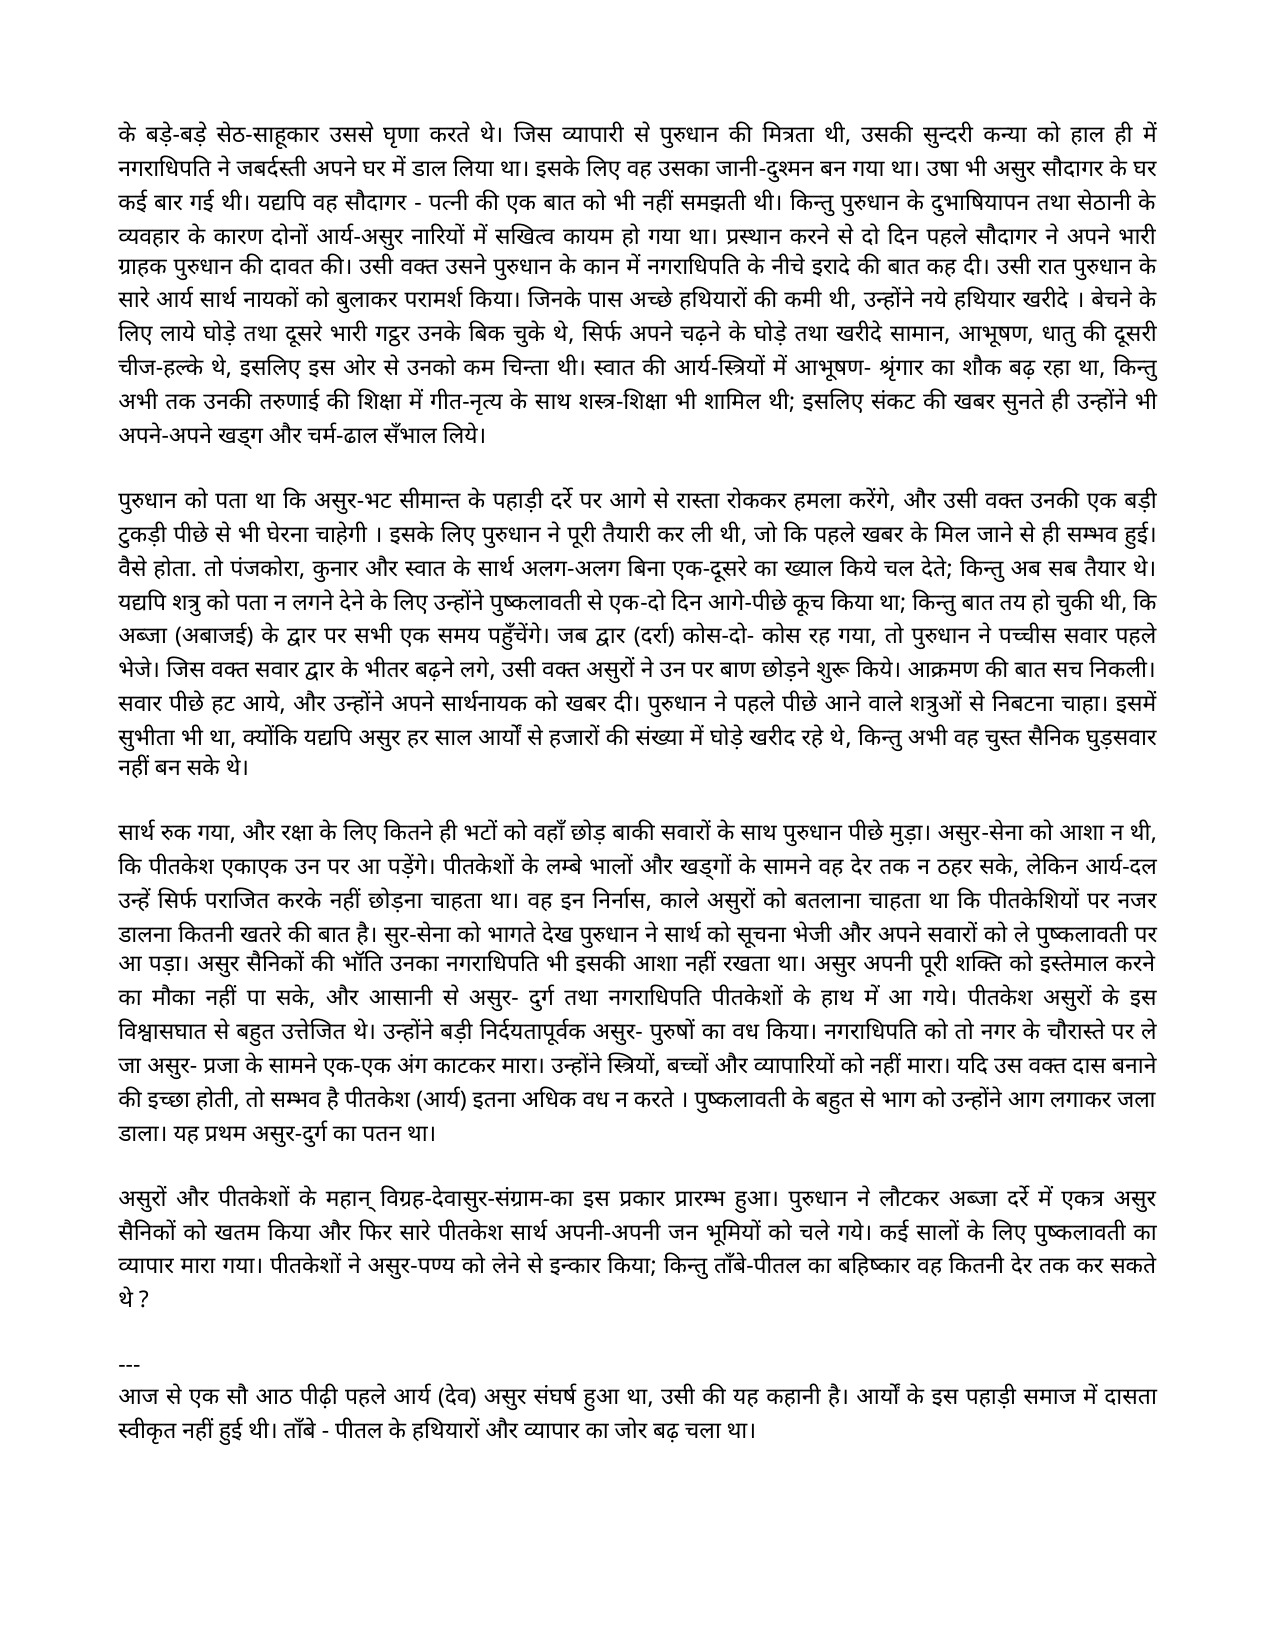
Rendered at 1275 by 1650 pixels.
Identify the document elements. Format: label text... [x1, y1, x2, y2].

text --- [118, 1348, 1157, 1380]
text असुरों और पीतकेशों के महान् विग्रह-देवासुर-संग्राम-का इस प्रकार प्रारम्भ हुआ। पुरुधान ने लौटकर अब्जा दर्रे में एकत्र असुर सैनिकों को खतम किया और फिर सारे पीतकेश सार्थ अपनी-अपनी जन भूमियों को चले गये। कई सालों के लिए पुष्कलावती का व्यापार मारा गया। पीतकेशों ने असुर-पण्य को लेने से इन्कार किया; किन्तु ताँबे-पीतल का बहिष्कार वह कितनी देर तक कर सकते थे ? [118, 1182, 1157, 1317]
text के बड़े-बड़े सेठ-साहूकार उससे घृणा करते थे। जिस व्यापारी से पुरुधान की मित्रता थी, उसकी सुन्दरी कन्या को हाल ही में नगराधिपति ने जबर्दस्ती अपने घर में डाल लिया था। इसके लिए वह उसका जानी-दुश्मन बन गया था। उषा भी असुर सौदागर के घर कई बार गई थी। यद्यपि वह सौदागर - पत्नी की एक बात को भी नहीं समझती थी। किन्तु पुरुधान के दुभाषियापन तथा सेठानी के व्यवहार के कारण दोनों आर्य-असुर नारियों में सखित्व कायम हो गया था। प्रस्थान करने से दो दिन पहले सौदागर ने अपने भारी ग्राहक पुरुधान की दावत की। उसी वक्त उसने पुरुधान के कान में नगराधिपति के नीचे इरादे की बात कह दी। उसी रात पुरुधान के सारे आर्य सार्थ नायकों को बुलाकर परामर्श किया। जिनके पास अच्छे हथियारों की कमी थी, उन्होंने नये हथियार खरीदे । बेचने के लिए लाये घोड़े तथा दूसरे भारी गट्ठर उनके बिक चुके थे, सिर्फ अपने चढ़ने के घोड़े तथा खरीदे सामान, आभूषण, धातु की दूसरी चीज-हल्के थे, इसलिए इस ओर से उनको कम चिन्ता थी। स्वात की आर्य-स्त्रियों में आभूषण- श्रृंगार का शौक बढ़ रहा था, किन्तु अभी तक उनकी तरुणाई की शिक्षा में गीत-नृत्य के साथ शस्त्र-शिक्षा भी शामिल थी; इसलिए संकट की खबर सुनते ही उन्होंने भी अपने-अपने खड्ग और चर्म-ढाल सँभाल लिये। [118, 118, 1157, 453]
text आज से एक सौ आठ पीढ़ी पहले आर्य (देव) असुर संघर्ष हुआ था, उसी की यह कहानी है। आर्यों के इस पहाड़ी समाज में दासता स्वीकृत नहीं हुई थी। ताँबे - पीतल के हथियारों और व्यापार का जोर बढ़ चला था। [118, 1380, 1157, 1447]
text पुरुधान को पता था कि असुर-भट सीमान्त के पहाड़ी दर्रे पर आगे से रास्ता रोककर हमला करेंगे, और उसी वक्त उनकी एक बड़ी टुकड़ी पीछे से भी घेरना चाहेगी । इसके लिए पुरुधान ने पूरी तैयारी कर ली थी, जो कि पहले खबर के मिल जाने से ही सम्भव हुई। वैसे होता. तो पंजकोरा, कुनार और स्वात के सार्थ अलग-अलग बिना एक-दूसरे का ख्याल किये चल देते; किन्तु अब सब तैयार थे। यद्यपि शत्रु को पता न लगने देने के लिए उन्होंने पुष्कलावती से एक-दो दिन आगे-पीछे कूच किया था; किन्तु बात तय हो चुकी थी, कि अब्जा (अबाजई) के द्वार पर सभी एक समय पहुँचेंगे। जब द्वार (दर्रा) कोस-दो- कोस रह गया, तो पुरुधान ने पच्चीस सवार पहले भेजे। जिस वक्त सवार द्वार के भीतर बढ़ने लगे, उसी वक्त असुरों ने उन पर बाण छोड़ने शुरू किये। आक्रमण की बात सच निकली। सवार पीछे हट आये, और उन्होंने अपने सार्थनायक को खबर दी। पुरुधान ने पहले पीछे आने वाले शत्रुओं से निबटना चाहा। इसमें सुभीता भी था, क्योंकि यद्यपि असुर हर साल आर्यों से हजारों की संख्या में घोड़े खरीद रहे थे, किन्तु अभी वह चुस्त सैनिक घुड़सवार नहीं बन सके थे। [118, 484, 1157, 785]
text सार्थ रुक गया, और रक्षा के लिए कितने ही भटों को वहाँ छोड़ बाकी सवारों के साथ पुरुधान पीछे मुड़ा। असुर-सेना को आशा न थी, कि पीतकेश एकाएक उन पर आ पड़ेंगे। पीतकेशों के लम्बे भालों और खड्गों के सामने वह देर तक न ठहर सके, लेकिन आर्य-दल उन्हें सिर्फ पराजित करके नहीं छोड़ना चाहता था। वह इन निर्नास, काले असुरों को बतलाना चाहता था कि पीतकेशियों पर नजर डालना कितनी खतरे की बात है। सुर-सेना को भागते देख पुरुधान ने सार्थ को सूचना भेजी और अपने सवारों को ले पुष्कलावती पर आ पड़ा। असुर सैनिकों की भॉति उनका नगराधिपति भी इसकी आशा नहीं रखता था। असुर अपनी पूरी शक्ति को इस्तेमाल करने का मौका नहीं पा सके, और आसानी से असुर- दुर्ग तथा नगराधिपति पीतकेशों के हाथ में आ गये। पीतकेश असुरों के इस विश्वासघात से बहुत उत्तेजित थे। उन्होंने बड़ी निर्दयतापूर्वक असुर- पुरुषों का वध किया। नगराधिपति को तो नगर के चौरास्ते पर ले जा असुर- प्रजा के सामने एक-एक अंग काटकर मारा। उन्होंने स्त्रियों, बच्चों और व्यापारियों को नहीं मारा। यदि उस वक्त दास बनाने की इच्छा होती, तो सम्भव है पीतकेश (आर्य) इतना अधिक वध न करते । पुष्कलावती के बहुत से भाग को उन्होंने आग लगाकर जला डाला। यह प्रथम असुर-दुर्ग का पतन था। [118, 816, 1157, 1151]
